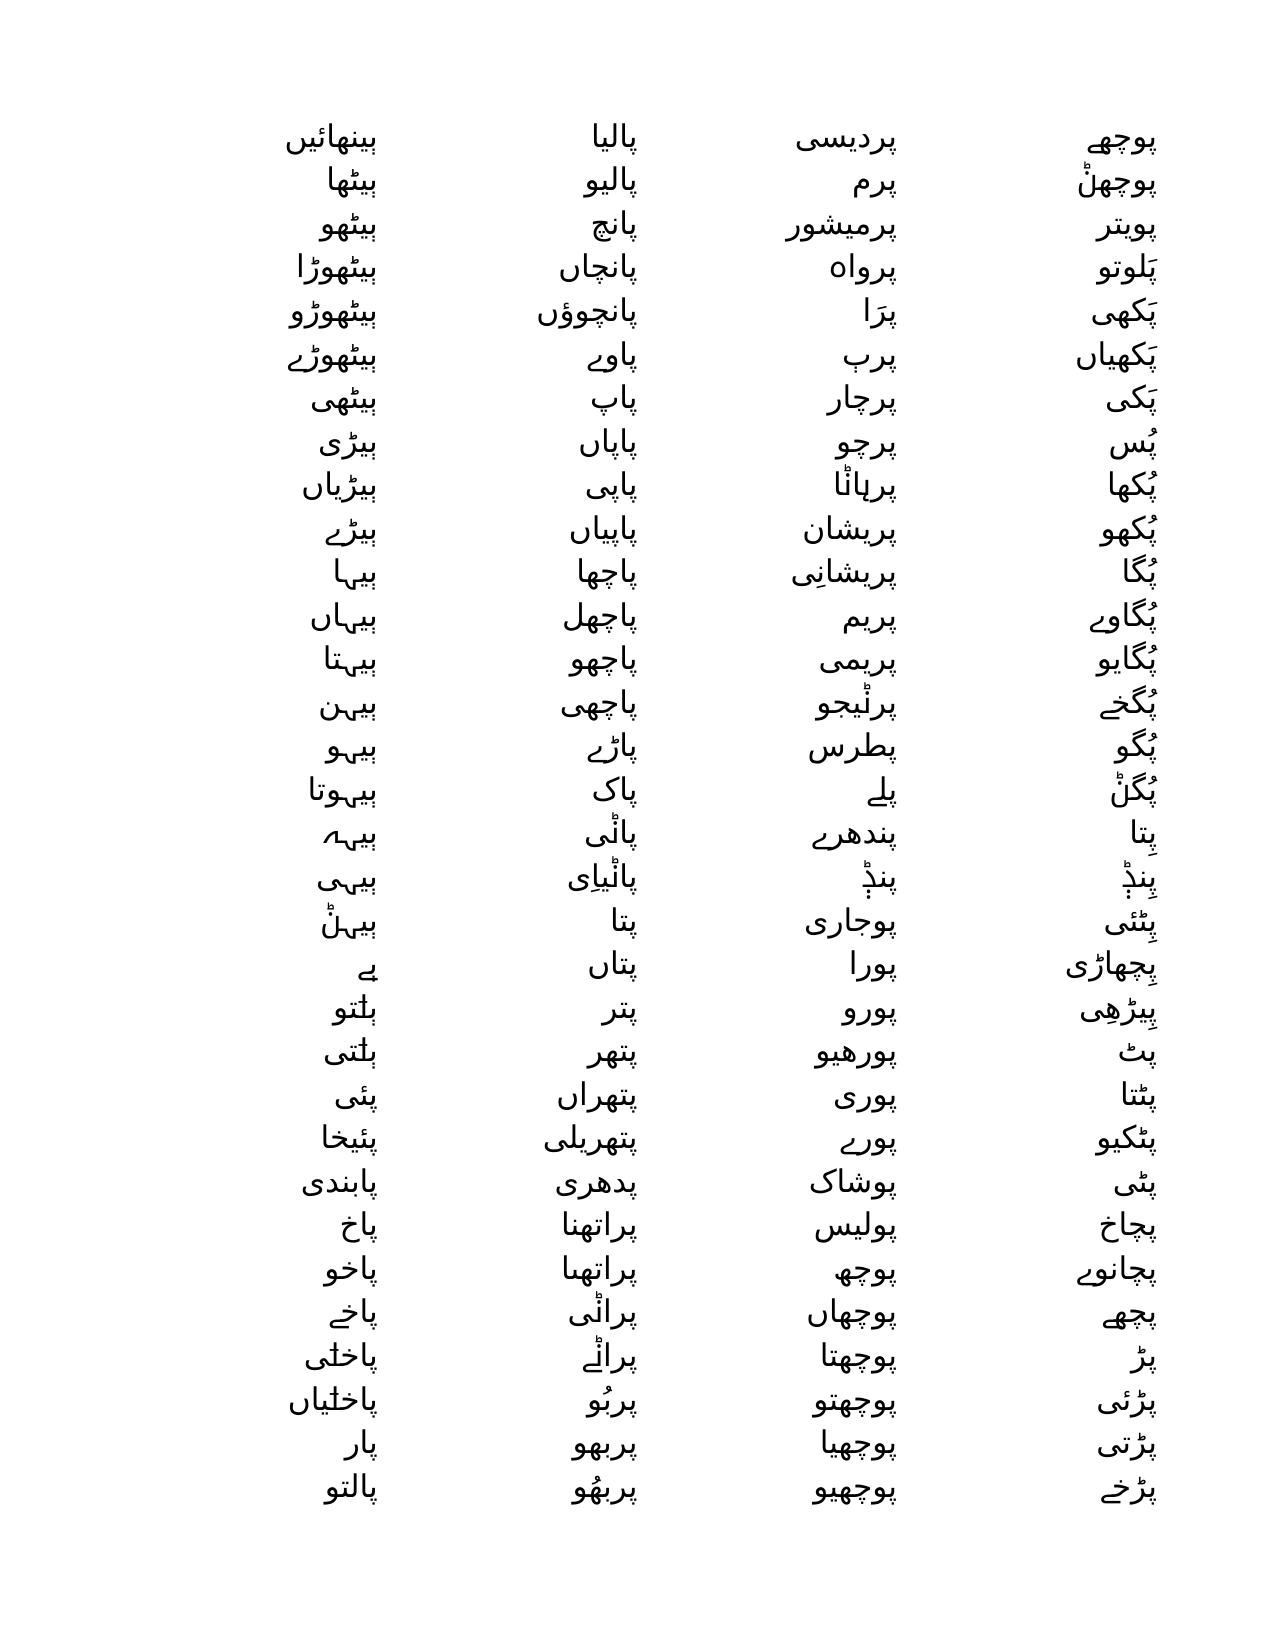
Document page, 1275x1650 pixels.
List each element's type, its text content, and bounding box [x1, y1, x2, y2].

text پتر [378, 989, 637, 1025]
text پوچھیو [637, 1468, 897, 1504]
text پورے [637, 1119, 897, 1156]
text پطرس [637, 728, 897, 764]
text پٹکیو [897, 1119, 1157, 1156]
text پاپیاں [378, 510, 637, 546]
text پتا [378, 902, 637, 938]
text پربھُو [378, 1468, 637, 1504]
text پرم [637, 162, 897, 198]
text پِنݙ [897, 858, 1157, 895]
text ٻیہوتا [118, 771, 378, 808]
text پالیو [378, 162, 637, 198]
text پاچھی [378, 684, 637, 721]
text پُگݨ [897, 771, 1157, 808]
text پاخو [118, 1250, 378, 1287]
text پٹتا [897, 1076, 1157, 1112]
text پاک [378, 771, 637, 808]
text پاخݪیاں [118, 1381, 378, 1417]
text پربُو [378, 1381, 637, 1417]
text ٻیہو [118, 728, 378, 764]
text پِیڑھِی [897, 989, 1157, 1025]
text پِتا [897, 815, 1157, 851]
text پریشانِی [637, 553, 897, 590]
text ٻیہا [118, 553, 378, 590]
text پورو [637, 989, 897, 1025]
text ٻیڑیاں [118, 466, 378, 503]
text پوچھے [897, 118, 1157, 154]
text پراݨی [378, 1294, 637, 1330]
text پرمیشور [637, 205, 897, 242]
text پوچھاں [637, 1294, 897, 1330]
text پِچھاڑی [897, 945, 1157, 982]
text پانچاں [378, 249, 637, 285]
text پُگاوے [897, 597, 1157, 633]
text پنݙ [637, 858, 897, 895]
text پاچھا [378, 553, 637, 590]
text پِٹئی [897, 902, 1157, 938]
text پوری [637, 1076, 897, 1112]
text پاپی [378, 466, 637, 503]
text پراݨے [378, 1337, 637, 1374]
text پدھری [378, 1163, 637, 1199]
text پٹ [897, 1032, 1157, 1069]
text پاݨی﻿اِی [378, 858, 637, 895]
text پریم [637, 597, 897, 633]
text پریشان [637, 510, 897, 546]
text پاݨی [378, 815, 637, 851]
text پاوے [378, 336, 637, 372]
text پاخ [118, 1207, 378, 1243]
text ٻیہن [118, 684, 378, 721]
text پردیسی [637, 118, 897, 154]
text ٻیٹھوڑو [118, 292, 378, 329]
text پتاں [378, 945, 637, 982]
text ٻیہݨ [118, 902, 378, 938]
text پاخے [118, 1294, 378, 1330]
text ٻݪتی [118, 1032, 378, 1069]
text ٻیٹھوڑے [118, 336, 378, 372]
text پُگو [897, 728, 1157, 764]
text پرچار [637, 379, 897, 416]
text پوشاک [637, 1163, 897, 1199]
text پَلوتو [897, 249, 1157, 285]
text پوچھݨ [897, 162, 1157, 198]
text ٻیہتا [118, 641, 378, 677]
text پتھر [378, 1032, 637, 1069]
text پالیا [378, 118, 637, 154]
text پاپاں [378, 423, 637, 459]
text ٻینھائیں [118, 118, 378, 154]
text پراتھنا [378, 1207, 637, 1243]
text ٻیہی [118, 858, 378, 895]
text پوجاری [637, 902, 897, 938]
text پاپ [378, 379, 637, 416]
text پانچوؤں [378, 292, 637, 329]
text پوچھتا [637, 1337, 897, 1374]
text پاچھل [378, 597, 637, 633]
text پئیخا [118, 1119, 378, 1156]
text پاچھو [378, 641, 637, 677]
text پئی [118, 1076, 378, 1112]
text پریمی [637, 641, 897, 677]
text ٻے [118, 945, 378, 982]
text پچھے [897, 1294, 1157, 1330]
text پرہاݨا [637, 466, 897, 503]
text پتھراں [378, 1076, 637, 1112]
text پاخݪی [118, 1337, 378, 1374]
text ٻیٹھی [118, 379, 378, 416]
text پچاخ [897, 1207, 1157, 1243]
text پڑخے [897, 1468, 1157, 1504]
text پُگخے [897, 684, 1157, 721]
text پَکھی [897, 292, 1157, 329]
text پَکھیاں [897, 336, 1157, 372]
text پرݨیجو [637, 684, 897, 721]
text پڑتی [897, 1424, 1157, 1461]
text پرٻ [637, 336, 897, 372]
text پوچھیا [637, 1424, 897, 1461]
text پوچھ [637, 1250, 897, 1287]
text پربھو [378, 1424, 637, 1461]
text ٻیڑے [118, 510, 378, 546]
text پڑئی [897, 1381, 1157, 1417]
text پُگا [897, 553, 1157, 590]
text ٻیٹھو [118, 205, 378, 242]
text پرچو [637, 423, 897, 459]
text پار [118, 1424, 378, 1461]
text پورھیو [637, 1032, 897, 1069]
text پاڑے [378, 728, 637, 764]
text ٻیٹھوڑا [118, 249, 378, 285]
text پلے [637, 771, 897, 808]
text ٻیٹھا [118, 162, 378, 198]
text پتھریلی [378, 1119, 637, 1156]
text ٻݪتو [118, 989, 378, 1025]
text پَکی [897, 379, 1157, 416]
text پورا [637, 945, 897, 982]
text پُکھا [897, 466, 1157, 503]
text پرَا [637, 292, 897, 329]
text پولیس [637, 1207, 897, 1243]
text پُکھو [897, 510, 1157, 546]
text پانچ [378, 205, 637, 242]
text پٹی [897, 1163, 1157, 1199]
text پابندی [118, 1163, 378, 1199]
text ٻیہہ [118, 815, 378, 851]
text پڑ [897, 1337, 1157, 1374]
text پوچھتو [637, 1381, 897, 1417]
text پرواہ [637, 249, 897, 285]
text ٻیڑی [118, 423, 378, 459]
text پراتھںا [378, 1250, 637, 1287]
text پندھرے [637, 815, 897, 851]
text پچانوے [897, 1250, 1157, 1287]
text ٻیہاں [118, 597, 378, 633]
text پویتر [897, 205, 1157, 242]
text پالتو [118, 1468, 378, 1504]
text پُگایو [897, 641, 1157, 677]
text پُس [897, 423, 1157, 459]
